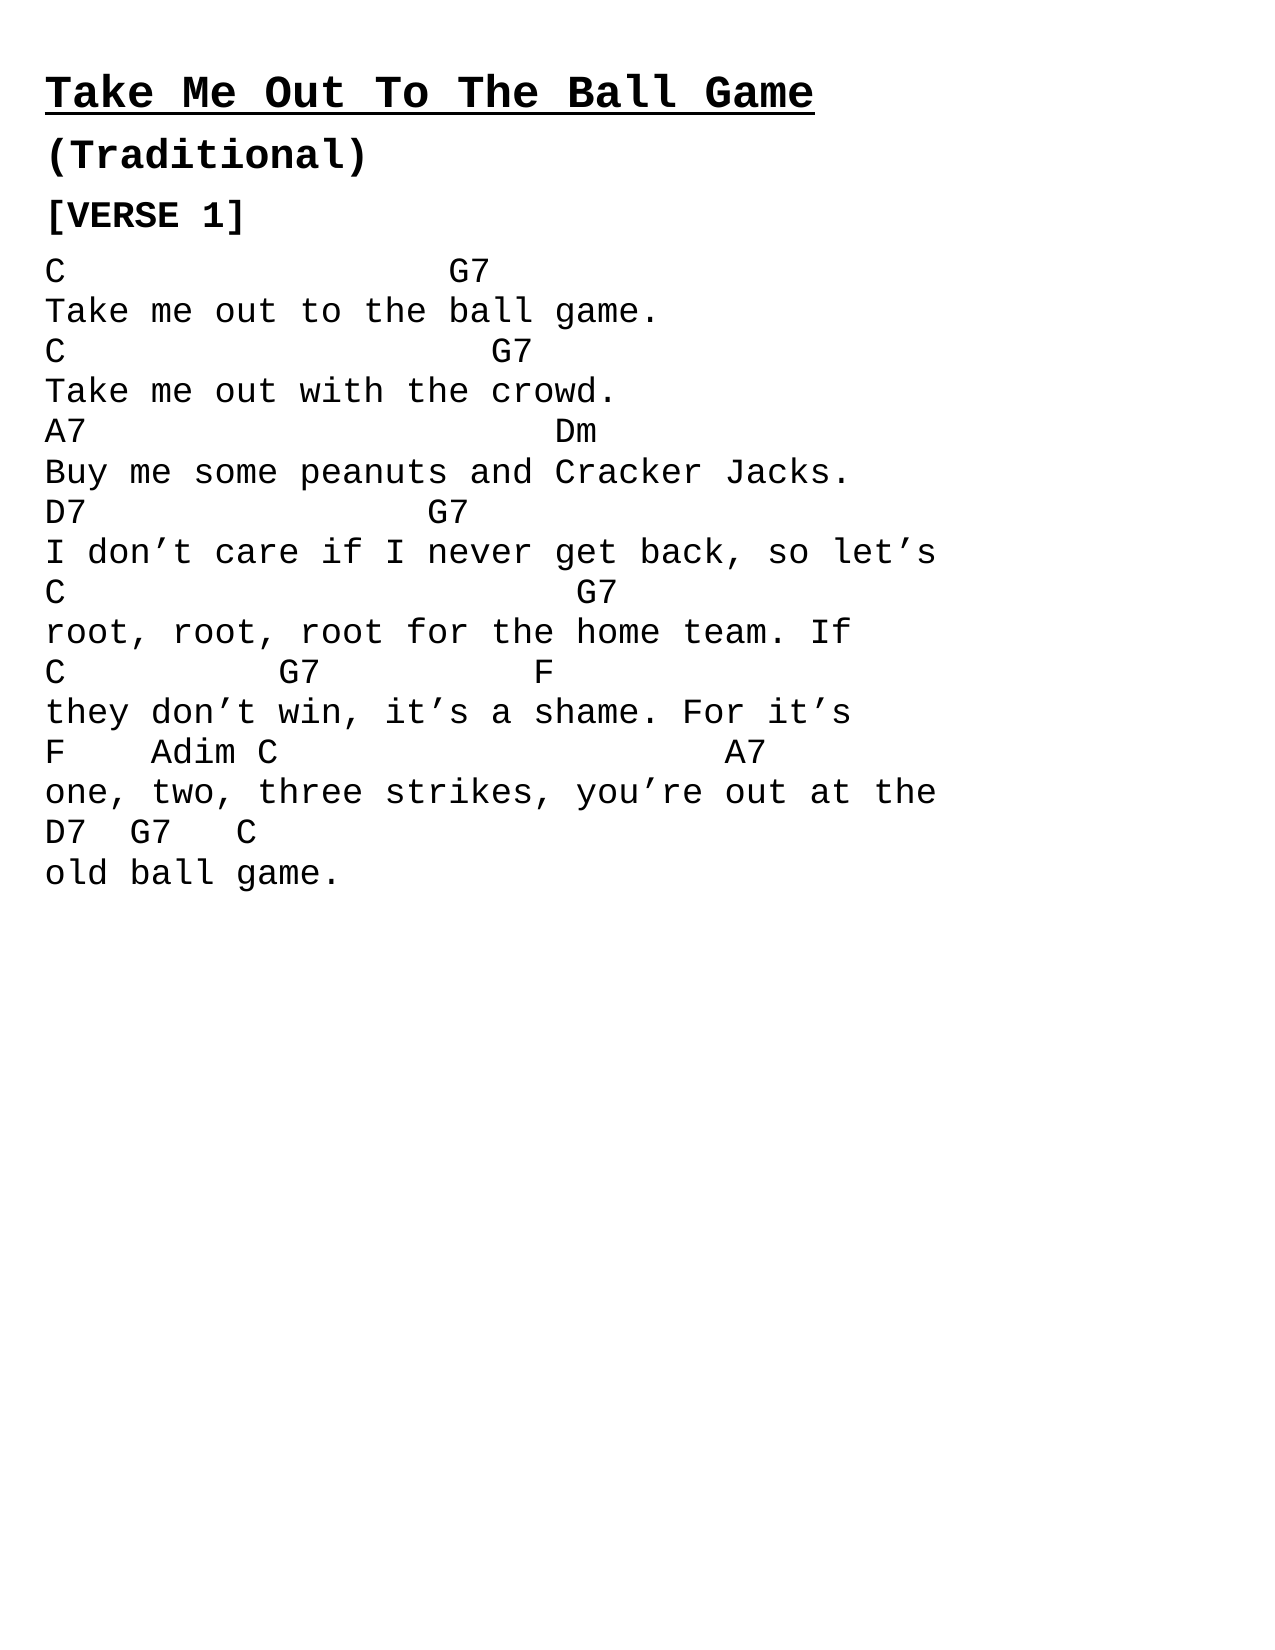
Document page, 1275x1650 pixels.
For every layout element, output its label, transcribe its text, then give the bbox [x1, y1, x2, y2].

text Buy me some peanuts and Cracker Jacks. [44, 453, 1231, 494]
text C G7 [44, 333, 1231, 373]
text I don’t care if I never get back, so let’s [44, 534, 1231, 574]
text old ball game. [44, 854, 1231, 895]
text C G7 F [44, 654, 1231, 694]
text D7 G7 [44, 494, 1231, 534]
text C G7 [44, 253, 1231, 293]
text A7 Dm [44, 413, 1231, 453]
text they don’t win, it’s a shame. For it’s [44, 694, 1231, 734]
subtitle (Traditional) [44, 134, 1231, 181]
subtitle Take Me Out To The Ball Game [44, 69, 1231, 121]
subtitle [VERSE 1] [44, 196, 1231, 238]
text F Adim C A7 [44, 734, 1231, 774]
text Take me out to the ball game. [44, 293, 1231, 333]
text Take me out with the crowd. [44, 373, 1231, 413]
text C G7 [44, 574, 1231, 614]
text root, root, root for the home team. If [44, 614, 1231, 654]
text D7 G7 C [44, 814, 1231, 854]
text one, two, three strikes, you’re out at the [44, 774, 1231, 814]
